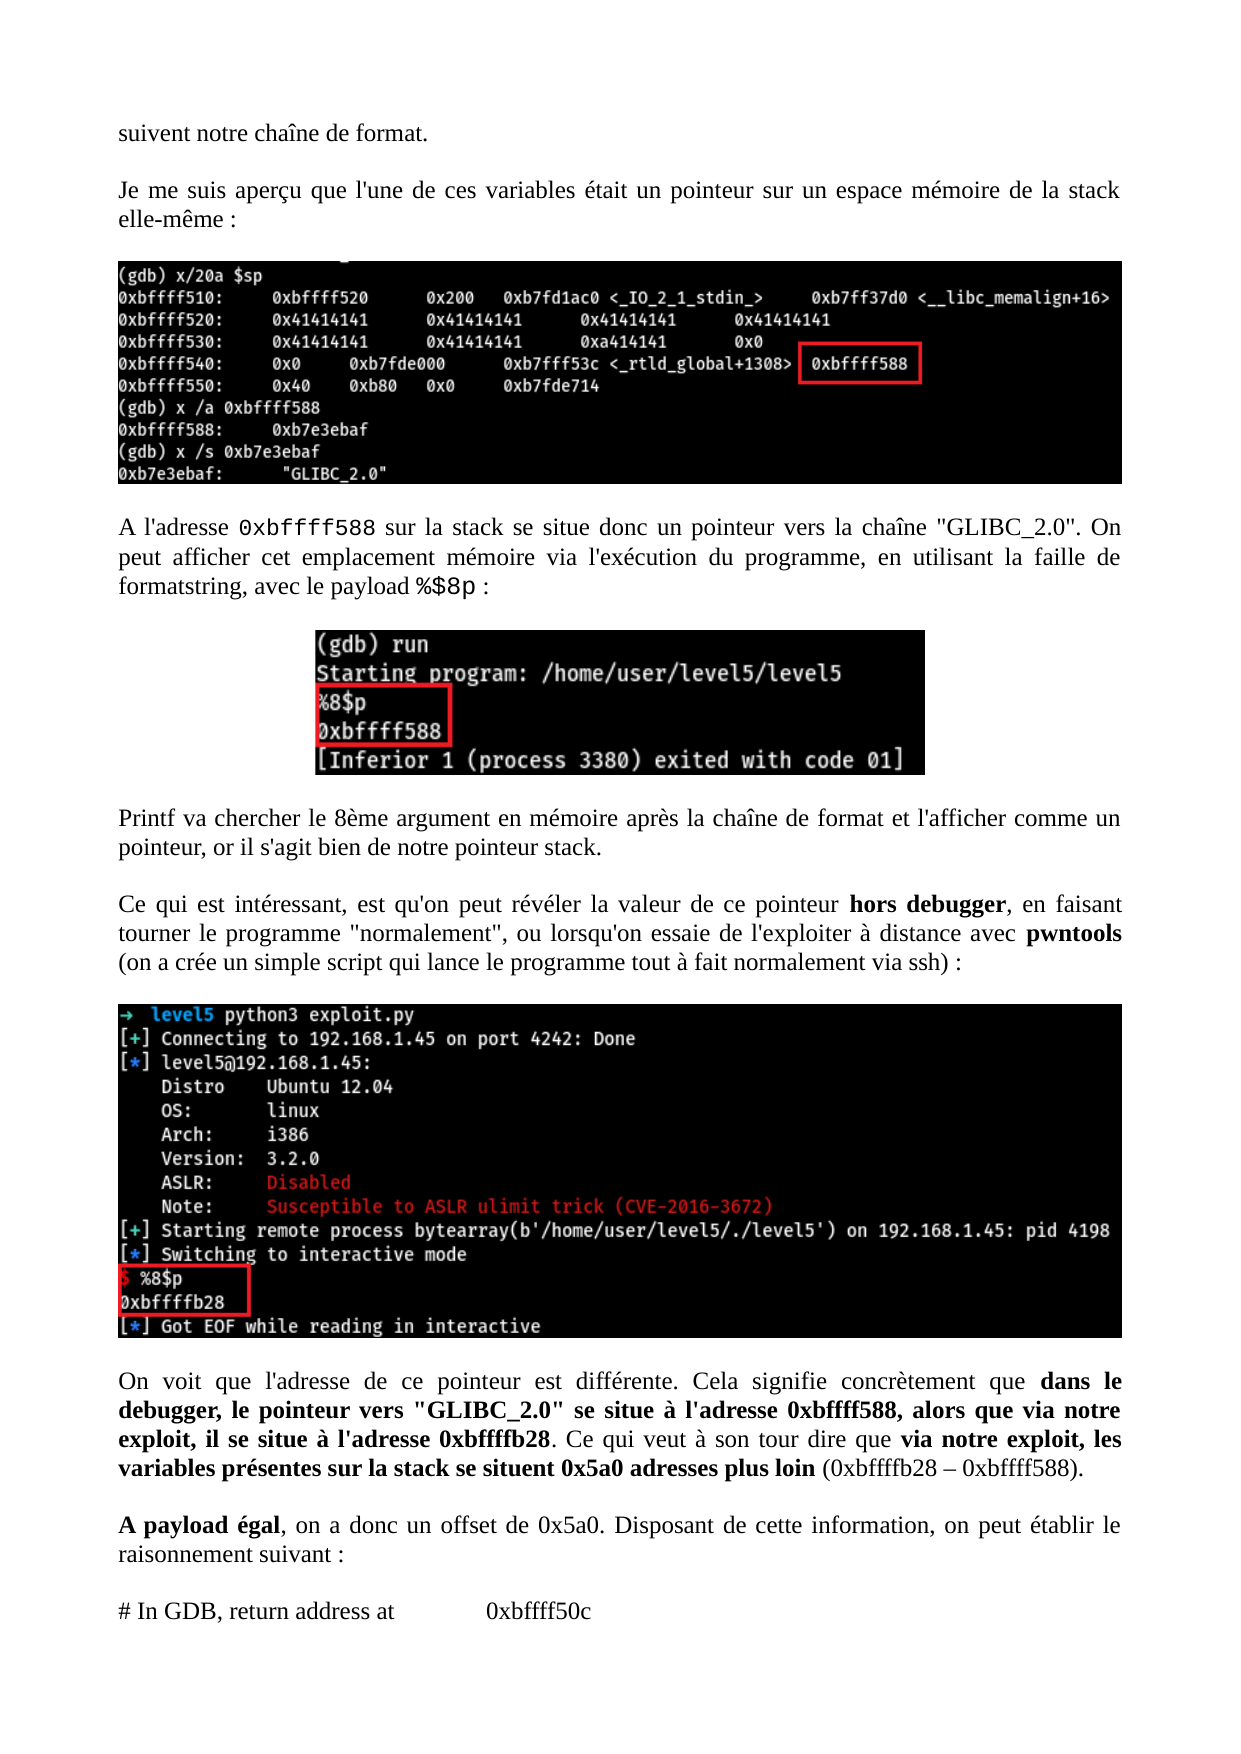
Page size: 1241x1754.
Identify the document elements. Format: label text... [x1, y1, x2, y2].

text Je me suis aperçu que l'une de ces variables était un pointeur sur un espace mémoire de la stack elle-même : [118, 176, 1122, 233]
text suivent notre chaîne de format. [118, 118, 1122, 147]
text A l'adresse 0xbffff588 sur la stack se situe donc un pointeur vers la chaîne "GLIBC_2.0". On peut afficher cet emplacement mémoire via l'exécution du programme, en utilisant la faille de formatstring, avec le payload %$8p : [118, 512, 1122, 602]
text # In GDB, return address at 0xbffff50c [118, 1596, 1122, 1625]
text A payload égal, on a donc un offset de 0x5a0. Disposant de cette information, on peut établir le raisonnement suivant : [118, 1510, 1122, 1568]
text Printf va chercher le 8ème argument en mémoire après la chaîne de format et l'afficher comme un pointeur, or il s'agit bien de notre pointeur stack. [118, 803, 1122, 861]
text On voit que l'adresse de ce pointeur est différente. Cela signifie concrètement que dans le debugger, le pointeur vers "GLIBC_2.0" se situe à l'adresse 0xbffff588, alors que via notre exploit, il se situe à l'adresse 0xbffffb28. Ce qui veut à son tour dire que via notre exploit, les variables présentes sur la stack se situent 0x5a0 adresses plus loin (0xbffffb28 – 0xbffff588). [118, 1366, 1122, 1481]
text Ce qui est intéressant, est qu'on peut révéler la valeur de ce pointeur hors debugger, en faisant tourner le programme "normalement", ou lorsqu'on essaie de l'exploiter à distance avec pwntools (on a crée un simple script qui lance le programme tout à fait normalement via ssh) : [118, 889, 1122, 976]
